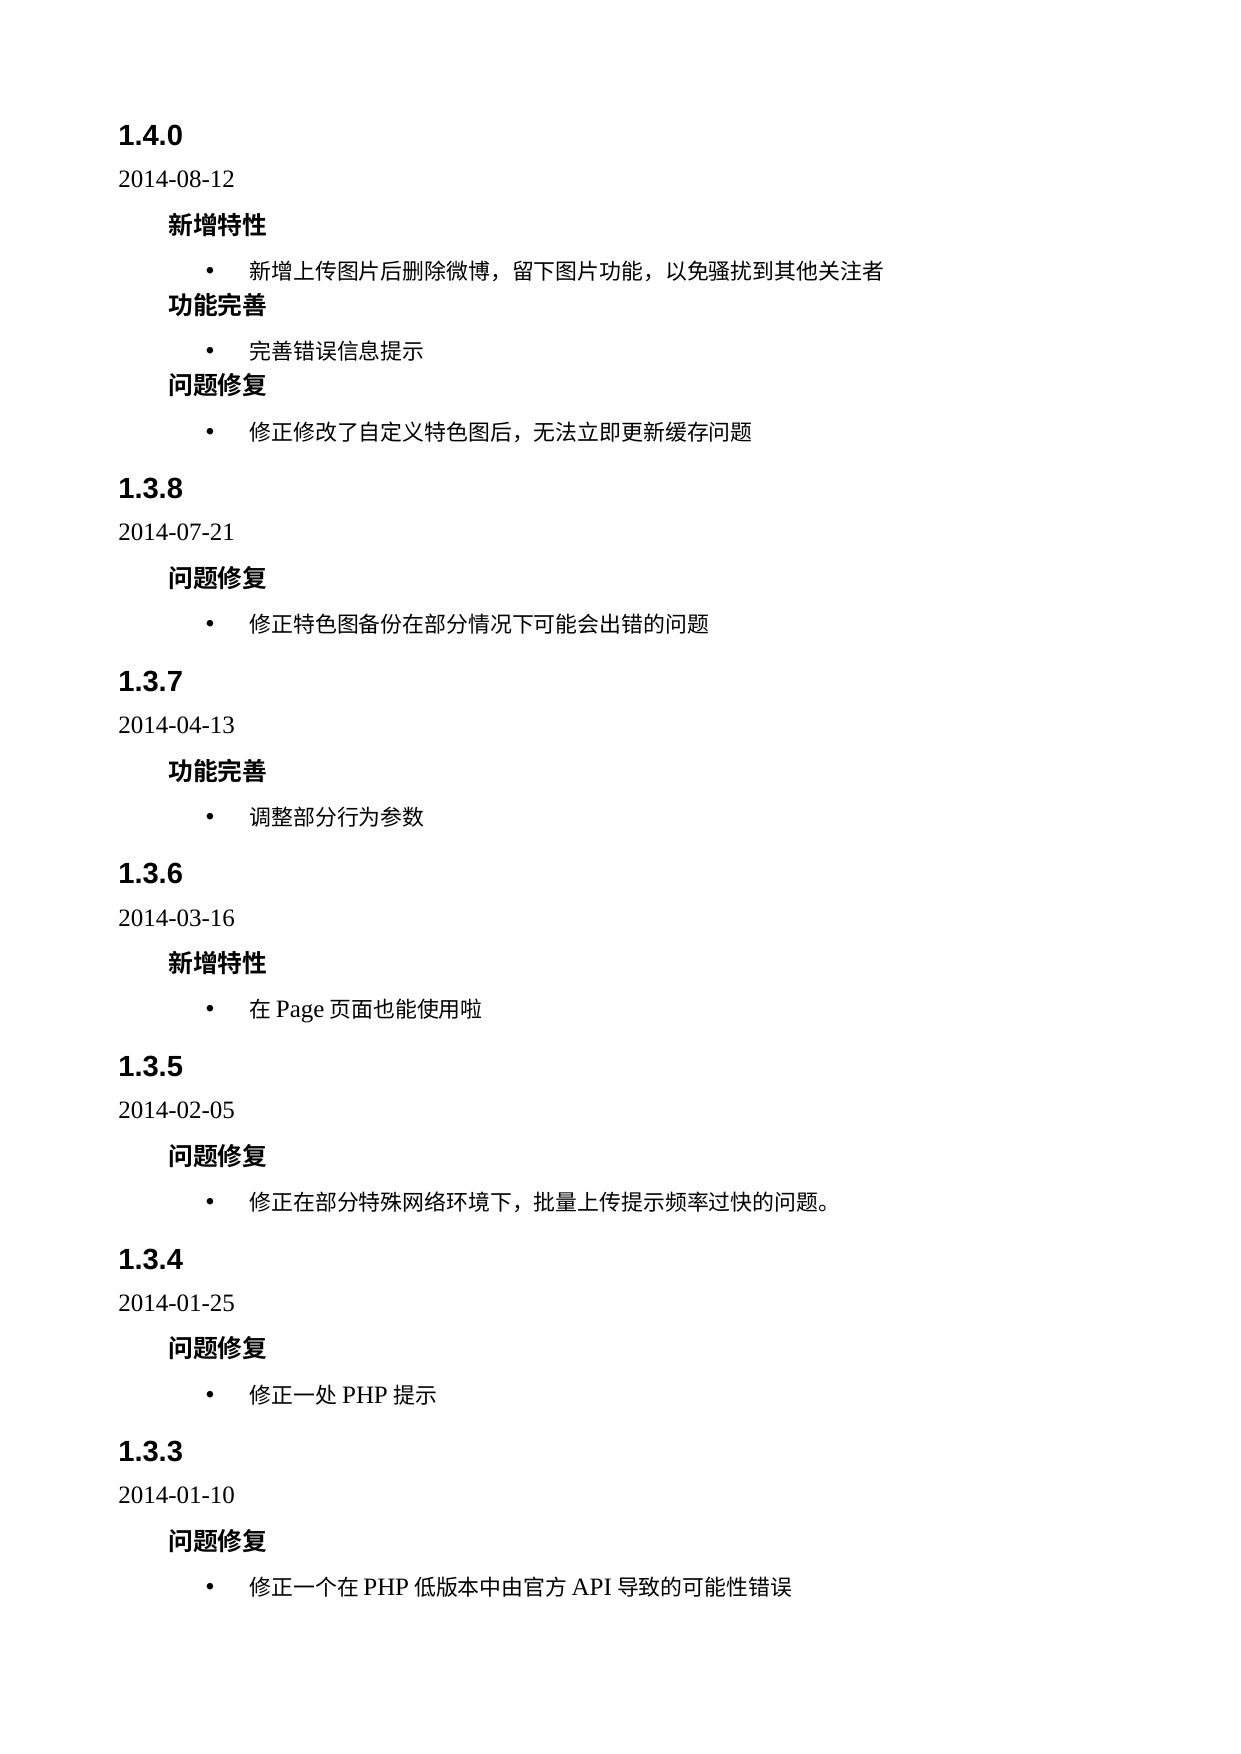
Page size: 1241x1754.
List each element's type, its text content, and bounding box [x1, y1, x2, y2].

title 问题修复 [168, 1522, 1122, 1558]
subtitle 1.3.8 [118, 471, 1122, 505]
list 新增上传图片后删除微博，留下图片功能，以免骚扰到其他关注者 [206, 254, 1122, 286]
subtitle 1.3.7 [118, 664, 1122, 697]
title 新增特性 [168, 205, 1122, 241]
list 完善错误信息提示 [206, 334, 1122, 366]
title 功能完善 [168, 286, 1122, 322]
list 修正一个在PHP低版本中由官方API导致的可能性错误 [206, 1570, 1122, 1602]
title 问题修复 [168, 559, 1122, 594]
text 2014-02-05 [118, 1095, 1122, 1124]
title 新增特性 [168, 944, 1122, 980]
list 修正在部分特殊网络环境下，批量上传提示频率过快的问题。 [206, 1185, 1122, 1217]
title 问题修复 [168, 366, 1122, 402]
subtitle 1.3.4 [118, 1242, 1122, 1275]
list 修正特色图备份在部分情况下可能会出错的问题 [206, 607, 1122, 639]
title 功能完善 [168, 751, 1122, 787]
text 2014-07-21 [118, 517, 1122, 546]
subtitle 1.3.6 [118, 857, 1122, 890]
subtitle 1.3.3 [118, 1434, 1122, 1468]
subtitle 1.3.5 [118, 1049, 1122, 1083]
list 调整部分行为参数 [206, 800, 1122, 832]
list 修正一处 PHP 提示 [206, 1378, 1122, 1409]
text 2014-01-25 [118, 1288, 1122, 1317]
subtitle 1.4.0 [118, 118, 1122, 152]
text 2014-03-16 [118, 903, 1122, 931]
text 2014-01-10 [118, 1480, 1122, 1509]
list 修正修改了自定义特色图后，无法立即更新缓存问题 [206, 415, 1122, 446]
title 问题修复 [168, 1136, 1122, 1172]
text 2014-04-13 [118, 710, 1122, 739]
title 问题修复 [168, 1329, 1122, 1365]
text 2014-08-12 [118, 164, 1122, 193]
list 在Page页面也能使用啦 [206, 992, 1122, 1024]
